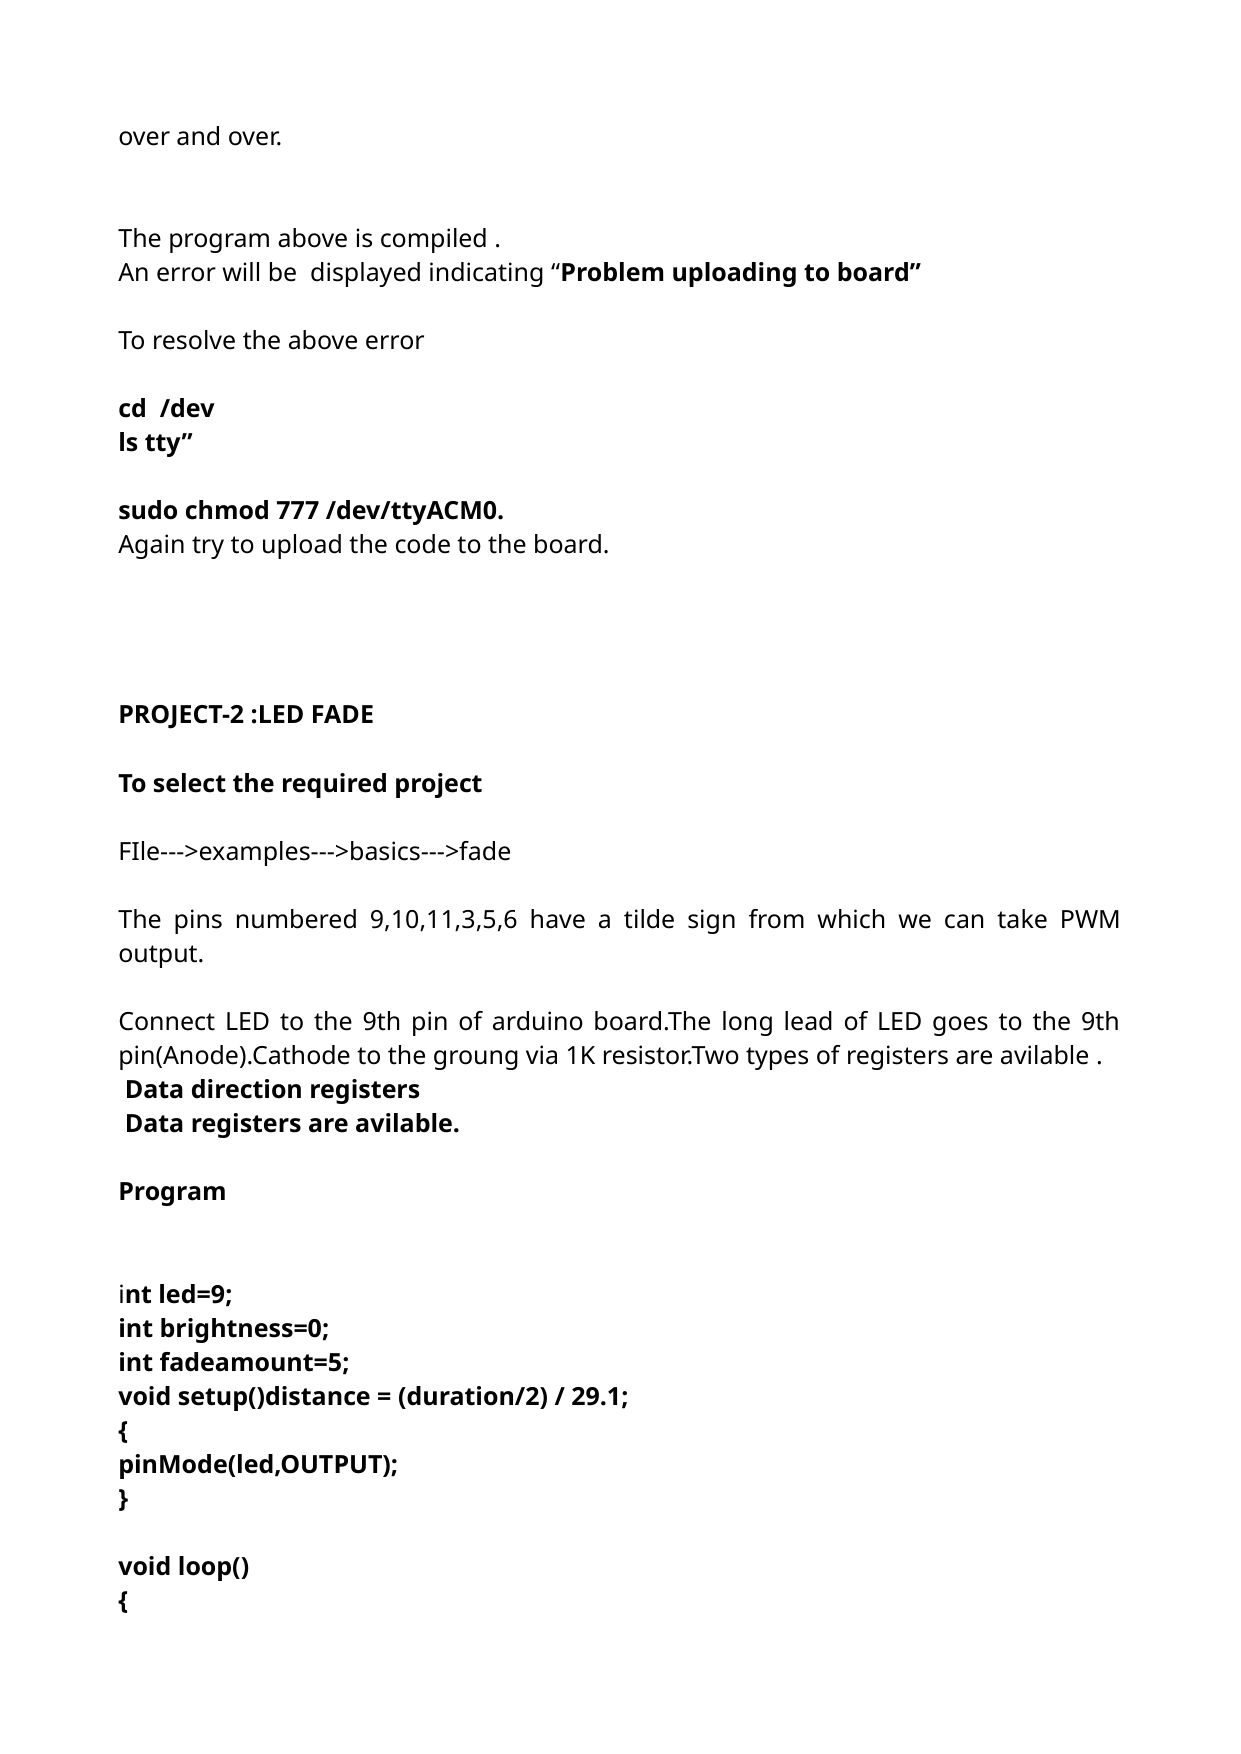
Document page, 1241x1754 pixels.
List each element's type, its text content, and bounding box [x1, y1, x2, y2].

text Data registers are avilable. [118, 1106, 1122, 1140]
text { [118, 1583, 1122, 1617]
text ls tty” [118, 425, 1122, 459]
text FIle--->examples--->basics--->fade [118, 833, 1122, 867]
text An error will be displayed indicating “Problem uploading to board” [118, 254, 1122, 288]
text Again try to upload the code to the board. [118, 527, 1122, 561]
text cd /dev [118, 391, 1122, 425]
text PROJECT-2 :LED FADE [118, 697, 1122, 731]
text To resolve the above error [118, 322, 1122, 357]
text pinMode(led,OUTPUT); [118, 1447, 1122, 1481]
text { [118, 1412, 1122, 1447]
text Connect LED to the 9th pin of arduino board.The long lead of LED goes to the 9th pin(Anode).Cathode to the groung via 1K resistor.Two types of registers are avilable . [118, 1004, 1122, 1072]
text int brightness=0; [118, 1310, 1122, 1344]
text void setup()distance = (duration/2) / 29.1; [118, 1378, 1122, 1412]
text over and over. [118, 118, 1122, 152]
text void loop() [118, 1549, 1122, 1583]
text sudo chmod 777 /dev/ttyACM0. [118, 493, 1122, 527]
text int led=9; [118, 1276, 1122, 1310]
text } [118, 1481, 1122, 1515]
text To select the required project [118, 765, 1122, 799]
text Program [118, 1174, 1122, 1208]
text Data direction registers [118, 1072, 1122, 1106]
text The pins numbered 9,10,11,3,5,6 have a tilde sign from which we can take PWM output. [118, 902, 1122, 970]
text int fadeamount=5; [118, 1344, 1122, 1378]
text The program above is compiled . [118, 220, 1122, 254]
